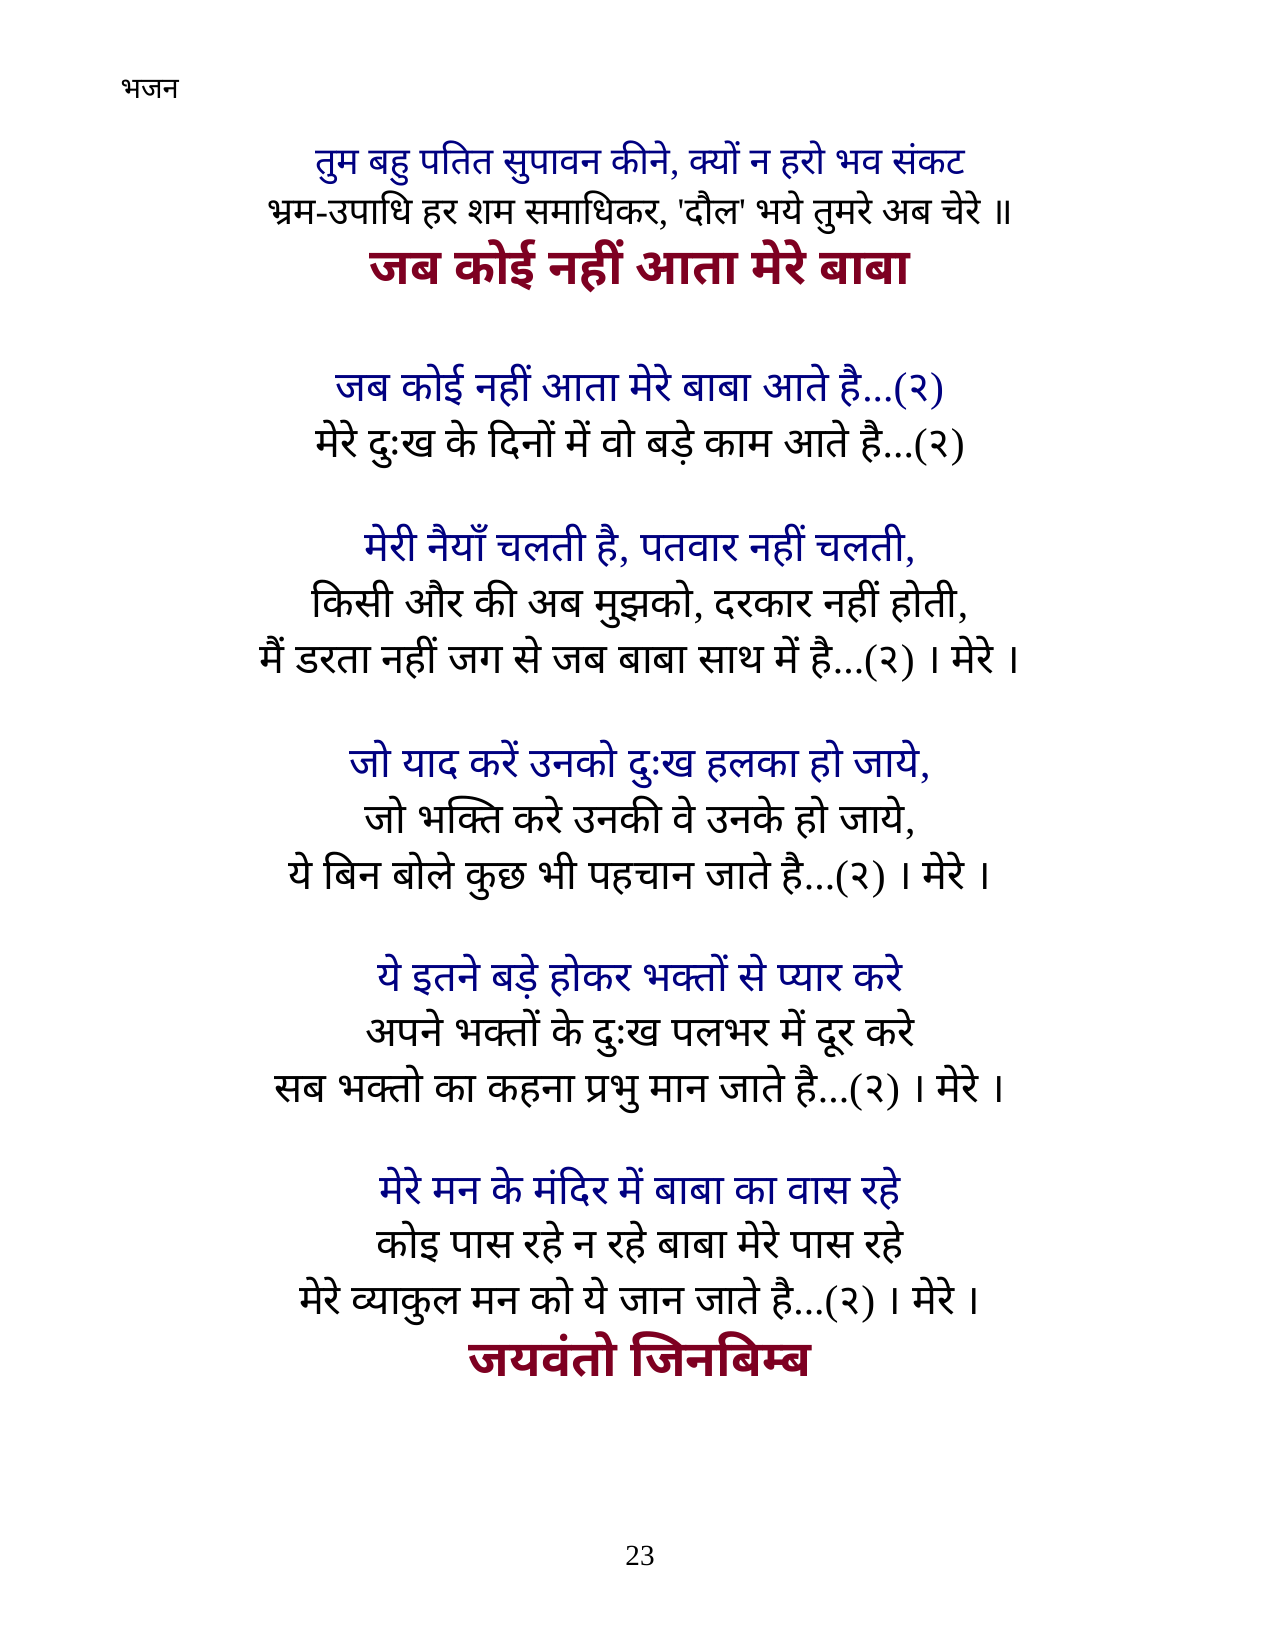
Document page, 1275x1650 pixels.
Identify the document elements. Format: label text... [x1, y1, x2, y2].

text जब कोई नहीं आता मेरे बाबा [83, 239, 1196, 305]
text कोइ पास रहे न रहे बाबा मेरे पास रहे [83, 1221, 1196, 1276]
text ये इतने बड़े होकर भक्तों से प्यार करे [83, 954, 1196, 1009]
text सब भक्तो का कहना प्रभु मान जाते है...(२) । मेरे । [83, 1063, 1196, 1119]
text जयवंतो जिनबिम्ब [83, 1332, 1196, 1397]
text मेरे व्याकुल मन को ये जान जाते है...(२) । मेरे । [83, 1276, 1196, 1332]
text जो भक्ति करे उनकी वे उनके हो जाये, [83, 794, 1196, 850]
text ये बिन बोले कुछ भी पहचान जाते है...(२) । मेरे । [83, 850, 1196, 906]
text मेरे दुःख के दिनों में वो बड़े काम आते है...(२) [83, 418, 1196, 474]
text भ्रम-उपाधि हर शम समाधिकर, 'दौल' भये तुमरे अब चेरे ॥ [83, 189, 1196, 239]
text तुम बहु पतित सुपावन कीने, क्यों न हरो भव संकट [83, 139, 1196, 189]
text मेरे मन के मंदिर में बाबा का वास रहे [83, 1167, 1196, 1221]
text जो याद करें उनको दुःख हलका हो जाये, [83, 738, 1196, 794]
text जब कोई नहीं आता मेरे बाबा आते है...(२) [83, 362, 1196, 418]
text मेरी नैयाँ चलती है, पतवार नहीं चलती, [83, 522, 1196, 578]
text मैं डरता नहीं जग से जब बाबा साथ में है...(२) । मेरे । [83, 634, 1196, 690]
text अपने भक्तों के दुःख पलभर में दूर करे [83, 1009, 1196, 1063]
text किसी और की अब मुझको, दरकार नहीं होती, [83, 578, 1196, 634]
